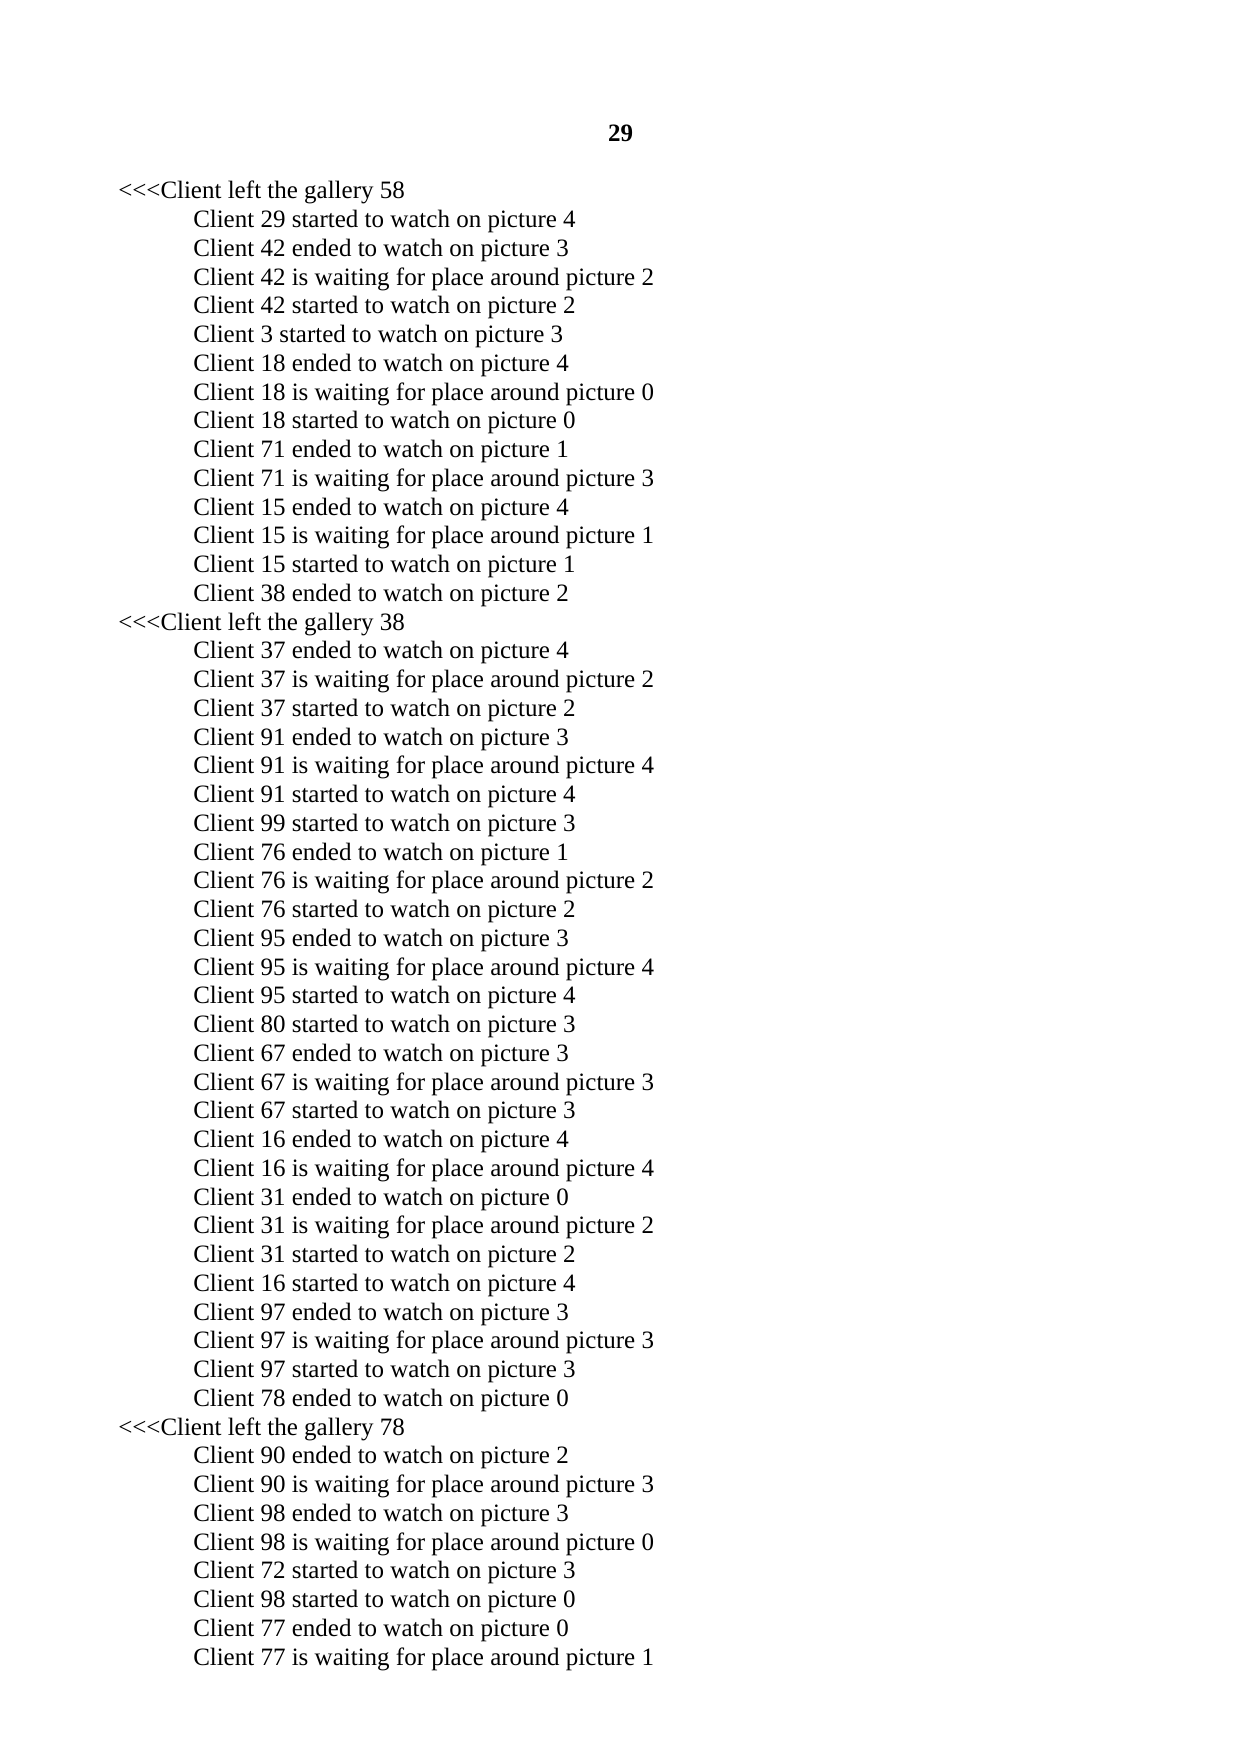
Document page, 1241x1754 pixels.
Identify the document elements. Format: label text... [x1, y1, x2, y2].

text Client 95 is waiting for place around picture 4 [118, 952, 1122, 981]
text Client 15 ended to watch on picture 4 [118, 492, 1122, 521]
text Client 16 started to watch on picture 4 [118, 1268, 1122, 1297]
text Client 38 ended to watch on picture 2 [118, 578, 1122, 607]
text Client 76 ended to watch on picture 1 [118, 837, 1122, 866]
text Client 31 started to watch on picture 2 [118, 1239, 1122, 1268]
text Client 77 ended to watch on picture 0 [118, 1613, 1122, 1642]
text Client 67 started to watch on picture 3 [118, 1096, 1122, 1124]
text Client 71 is waiting for place around picture 3 [118, 463, 1122, 492]
text Client 18 is waiting for place around picture 0 [118, 377, 1122, 406]
text Client 37 ended to watch on picture 4 [118, 636, 1122, 664]
text <<<Client left the gallery 78 [118, 1412, 1122, 1441]
text Client 31 is waiting for place around picture 2 [118, 1211, 1122, 1239]
text Client 15 started to watch on picture 1 [118, 549, 1122, 578]
text Client 42 started to watch on picture 2 [118, 291, 1122, 319]
text Client 67 is waiting for place around picture 3 [118, 1067, 1122, 1096]
text Client 67 ended to watch on picture 3 [118, 1038, 1122, 1067]
text Client 91 ended to watch on picture 3 [118, 722, 1122, 751]
text Client 77 is waiting for place around picture 1 [118, 1642, 1122, 1671]
text Client 78 ended to watch on picture 0 [118, 1383, 1122, 1412]
text Client 97 ended to watch on picture 3 [118, 1297, 1122, 1326]
text Client 72 started to watch on picture 3 [118, 1556, 1122, 1584]
text Client 71 ended to watch on picture 1 [118, 434, 1122, 463]
text Client 37 started to watch on picture 2 [118, 693, 1122, 722]
text Client 97 is waiting for place around picture 3 [118, 1326, 1122, 1354]
text Client 37 is waiting for place around picture 2 [118, 664, 1122, 693]
text Client 95 started to watch on picture 4 [118, 981, 1122, 1009]
text Client 98 is waiting for place around picture 0 [118, 1527, 1122, 1556]
text Client 29 started to watch on picture 4 [118, 204, 1122, 233]
text <<<Client left the gallery 38 [118, 607, 1122, 636]
text Client 91 is waiting for place around picture 4 [118, 751, 1122, 779]
text Client 90 is waiting for place around picture 3 [118, 1469, 1122, 1498]
text Client 80 started to watch on picture 3 [118, 1009, 1122, 1038]
text Client 97 started to watch on picture 3 [118, 1354, 1122, 1383]
text Client 98 started to watch on picture 0 [118, 1584, 1122, 1613]
text Client 42 is waiting for place around picture 2 [118, 262, 1122, 291]
text Client 18 ended to watch on picture 4 [118, 348, 1122, 377]
text <<<Client left the gallery 58 [118, 176, 1122, 204]
text Client 16 is waiting for place around picture 4 [118, 1153, 1122, 1182]
text Client 3 started to watch on picture 3 [118, 319, 1122, 348]
text Client 15 is waiting for place around picture 1 [118, 521, 1122, 549]
text Client 42 ended to watch on picture 3 [118, 233, 1122, 262]
text Client 91 started to watch on picture 4 [118, 779, 1122, 808]
text Client 76 started to watch on picture 2 [118, 894, 1122, 923]
text Client 18 started to watch on picture 0 [118, 406, 1122, 434]
text Client 98 ended to watch on picture 3 [118, 1498, 1122, 1527]
text Client 31 ended to watch on picture 0 [118, 1182, 1122, 1211]
text Client 90 ended to watch on picture 2 [118, 1441, 1122, 1469]
text Client 16 ended to watch on picture 4 [118, 1124, 1122, 1153]
text Client 76 is waiting for place around picture 2 [118, 866, 1122, 894]
text Client 95 ended to watch on picture 3 [118, 923, 1122, 952]
text Client 99 started to watch on picture 3 [118, 808, 1122, 837]
